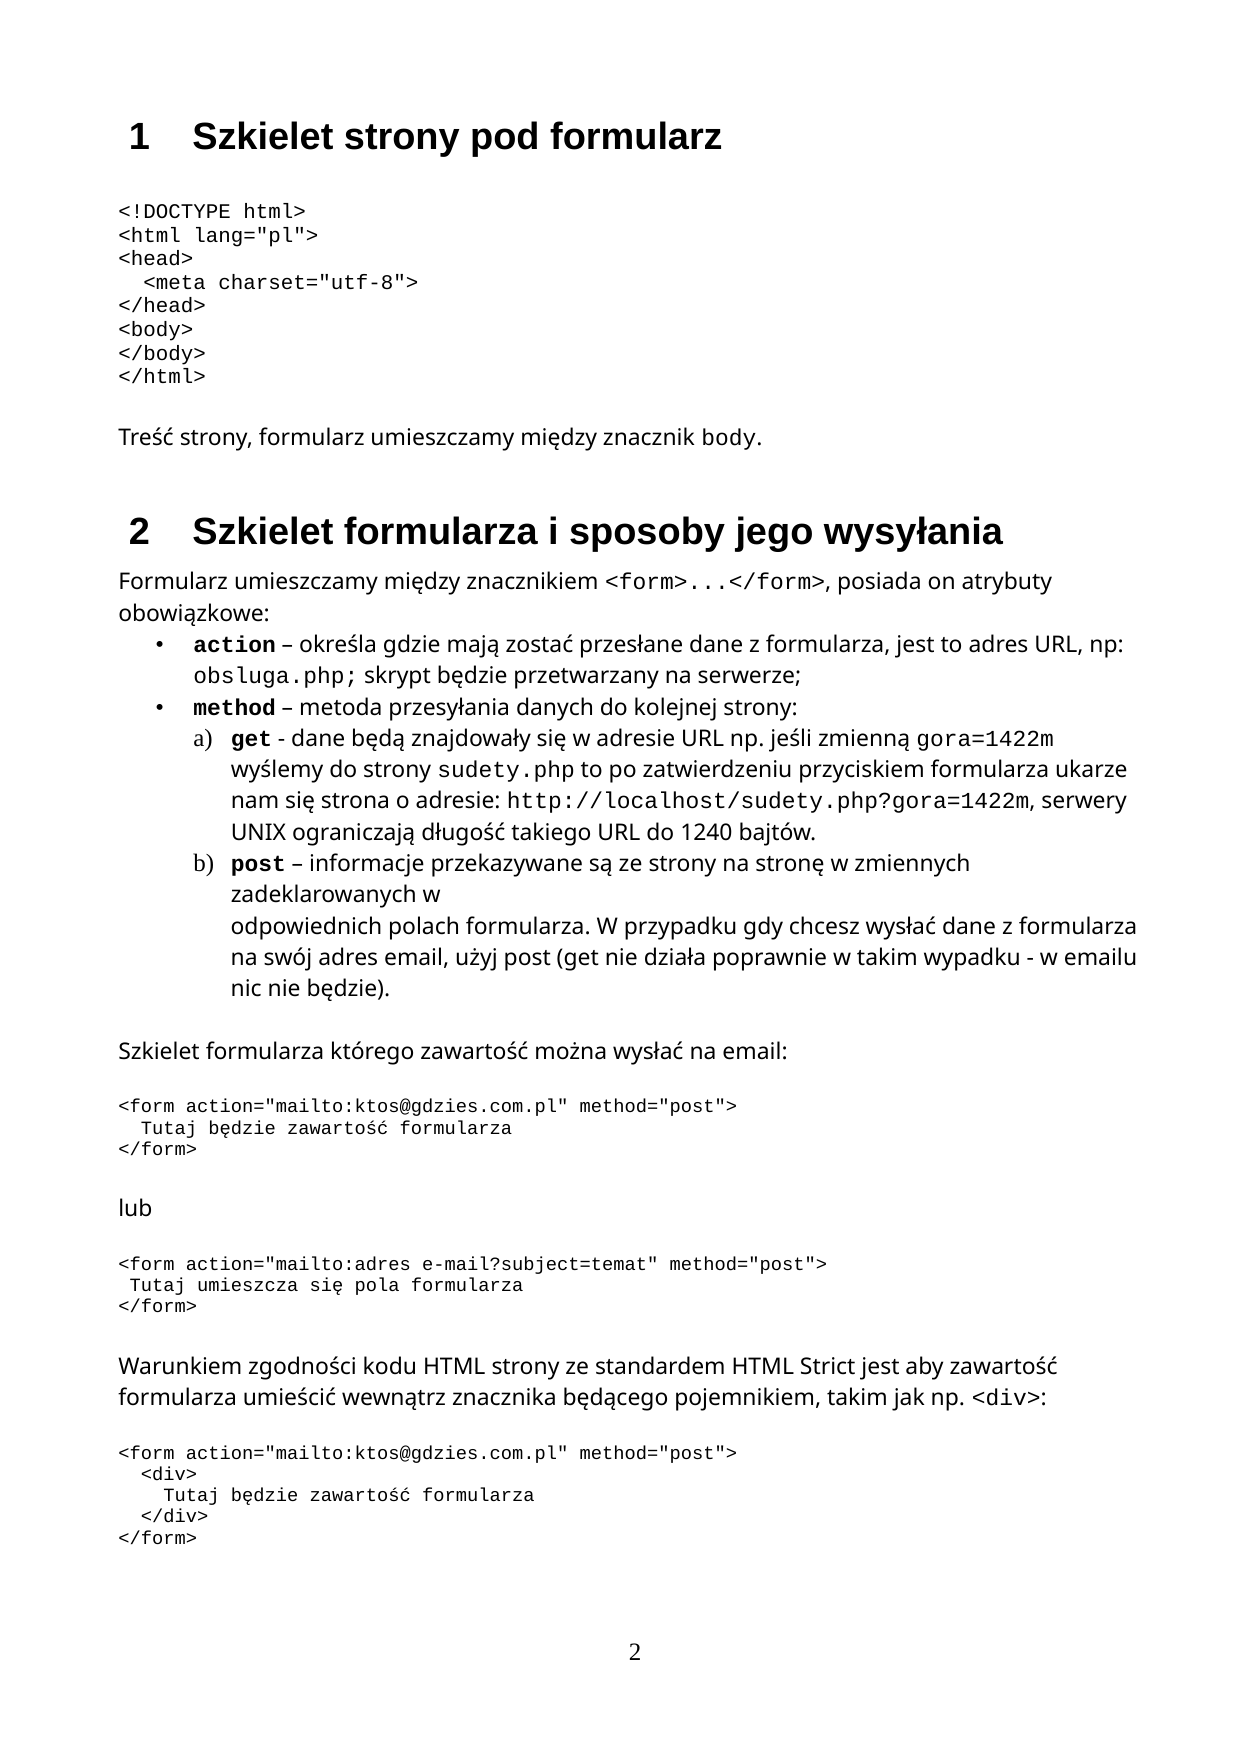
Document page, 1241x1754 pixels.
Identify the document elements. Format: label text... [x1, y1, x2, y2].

text lub [118, 1192, 1152, 1223]
text Tutaj umieszcza się pola formularza [118, 1276, 1152, 1297]
text Warunkiem zgodności kodu HTML strony ze standardem HTML Strict jest aby zawartość formularza umieścić wewnątrz znacznika będącego pojemnikiem, takim jak np. <div>: [118, 1350, 1152, 1412]
list post – informacje przekazywane są ze strony na stronę w zmiennych zadeklarowanych w [193, 847, 1152, 910]
subtitle Szkielet formularza i sposoby jego wysyłania [118, 509, 1152, 553]
text <body> [118, 319, 1152, 343]
list action – określa gdzie mają zostać przesłane dane z formularza, jest to adres URL, np: obsluga.php; skrypt będzie przetwarzany na serwerze; [156, 628, 1152, 690]
text Tutaj będzie zawartość formularza [118, 1118, 1152, 1140]
text </body> [118, 343, 1152, 366]
text </form> [118, 1140, 1152, 1161]
text <!DOCTYPE html> [118, 201, 1152, 224]
text <form action="mailto:ktos@gdzies.com.pl" method="post"> [118, 1443, 1152, 1465]
text odpowiednich polach formularza. W przypadku gdy chcesz wysłać dane z formularza na swój adres email, użyj post (get nie działa poprawnie w takim wypadku - w emailu nic nie będzie). [230, 910, 1152, 1003]
text </head> [118, 296, 1152, 319]
text <div> [118, 1465, 1152, 1486]
text </html> [118, 366, 1152, 390]
text <head> [118, 248, 1152, 272]
text Formularz umieszczamy między znacznikiem <form>...</form>, posiada on atrybuty obowiązkowe: [118, 565, 1152, 628]
text Tutaj będzie zawartość formularza [118, 1486, 1152, 1507]
subtitle Szkielet strony pod formularz [118, 113, 1152, 157]
text Treść strony, formularz umieszczamy między znacznik body. [118, 421, 1152, 453]
text <html lang="pl"> [118, 224, 1152, 248]
text </form> [118, 1297, 1152, 1318]
list get - dane będą znajdowały się w adresie URL np. jeśli zmienną gora=1422m wyślemy do strony sudety.php to po zatwierdzeniu przyciskiem formularza ukarze nam się strona o adresie: http://localhost/sudety.php?gora=1422m, serwery UNIX ograniczają długość takiego URL do 1240 bajtów. [193, 722, 1152, 847]
text <form action="mailto:adres e-mail?subject=temat" method="post"> [118, 1255, 1152, 1276]
text </div> [118, 1507, 1152, 1528]
text Szkielet formularza którego zawartość można wysłać na email: [118, 1035, 1152, 1066]
text </form> [118, 1528, 1152, 1550]
list method – metoda przesyłania danych do kolejnej strony: [156, 690, 1152, 722]
text <form action="mailto:ktos@gdzies.com.pl" method="post"> [118, 1097, 1152, 1118]
text <meta charset="utf-8"> [118, 272, 1152, 296]
